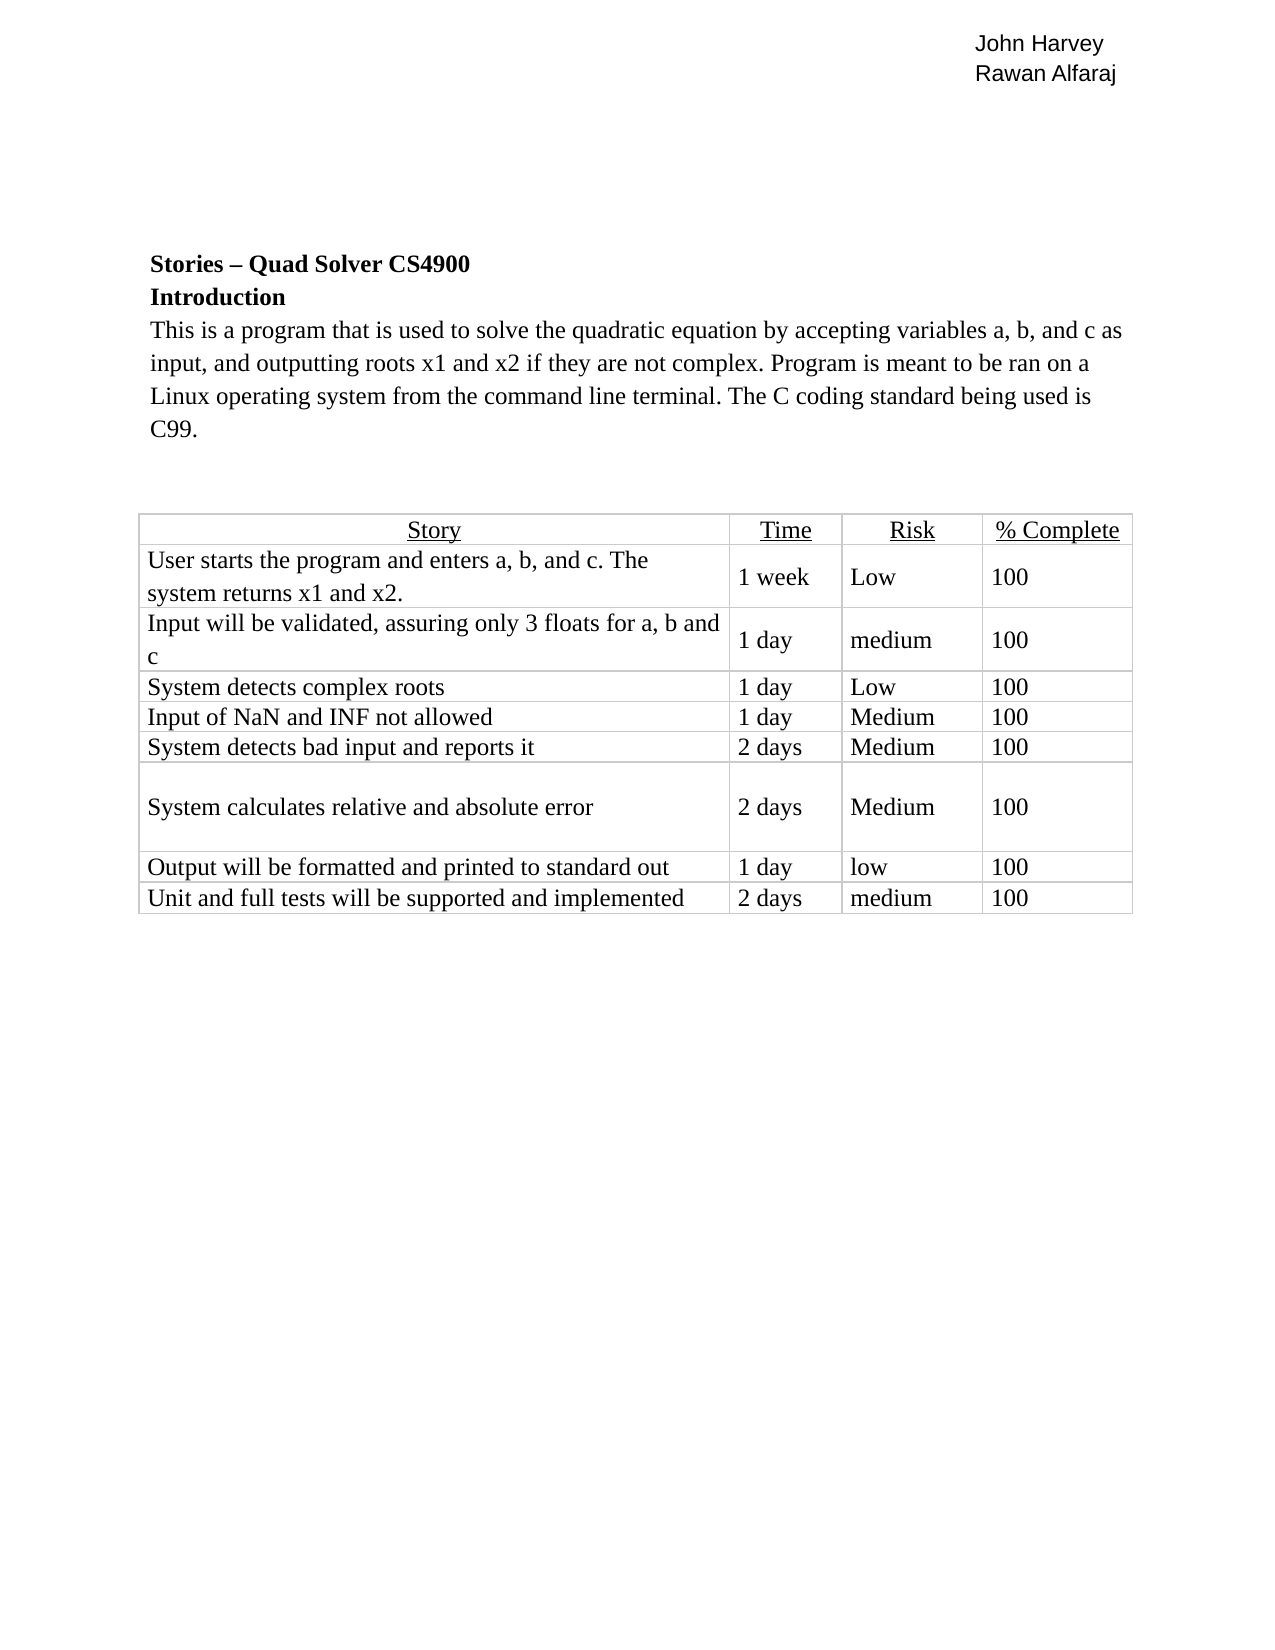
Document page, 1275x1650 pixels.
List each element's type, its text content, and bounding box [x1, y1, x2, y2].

table_cell 100 [983, 672, 991, 701]
table_cell 100 [983, 608, 1132, 670]
table_cell Medium [974, 702, 982, 731]
table_cell 100 [983, 883, 991, 912]
table_header % Complete [983, 515, 991, 543]
table_header Time [833, 515, 841, 543]
table_cell Medium [843, 732, 850, 761]
table_header Risk [843, 515, 850, 543]
table_cell 100 [983, 763, 1132, 851]
table_cell medium [974, 883, 982, 912]
table_cell 2 days [833, 883, 841, 912]
table_header % Complete [1124, 515, 1132, 543]
table_cell medium [843, 608, 982, 670]
table_cell 1 day [833, 702, 841, 731]
table_cell 2 days [730, 732, 738, 761]
text This is a program that is used to solve the quadratic equation by accepting variables a, b, and c as input, and outputting roots x1 and x2 if they are not complex. Program is meant to be ran on a Linux operating system from the command line terminal. The C coding standard being used is C99. [150, 315, 1125, 443]
table_header Story [721, 515, 729, 543]
table_cell 100 [983, 732, 991, 761]
table_cell Low [843, 672, 850, 701]
table_cell 1 day [730, 702, 738, 731]
table_cell 1 week [730, 545, 841, 607]
table_cell 1 day [730, 608, 841, 670]
table_cell low [974, 852, 982, 881]
table_cell 100 [1124, 732, 1132, 761]
table_cell 100 [1124, 883, 1132, 912]
table_cell 100 [983, 545, 1132, 607]
table_cell 2 days [730, 883, 738, 912]
table_cell 100 [1124, 702, 1132, 731]
table_cell System calculates relative and absolute error [140, 763, 729, 851]
text Stories – Quad Solver CS4900 [150, 249, 1125, 278]
text Introduction [150, 282, 1125, 311]
table_cell 1 day [730, 852, 738, 881]
table_cell Low [843, 545, 982, 607]
table_cell 1 day [833, 852, 841, 881]
table_header Story [140, 515, 147, 543]
table_cell low [843, 852, 850, 881]
table_cell 100 [983, 702, 991, 731]
table_cell 100 [1124, 672, 1132, 701]
table_cell Medium [974, 732, 982, 761]
table_cell Medium [843, 763, 982, 851]
table_cell Medium [843, 702, 850, 731]
table_cell 2 days [730, 763, 841, 851]
table_header Risk [974, 515, 982, 543]
table_cell 1 day [730, 672, 738, 701]
table_cell medium [843, 883, 850, 912]
table_cell Low [974, 672, 982, 701]
table_cell 100 [983, 852, 991, 881]
table_header Time [730, 515, 738, 543]
table_cell 2 days [833, 732, 841, 761]
table_cell 1 day [833, 672, 841, 701]
table_cell 100 [1124, 852, 1132, 881]
